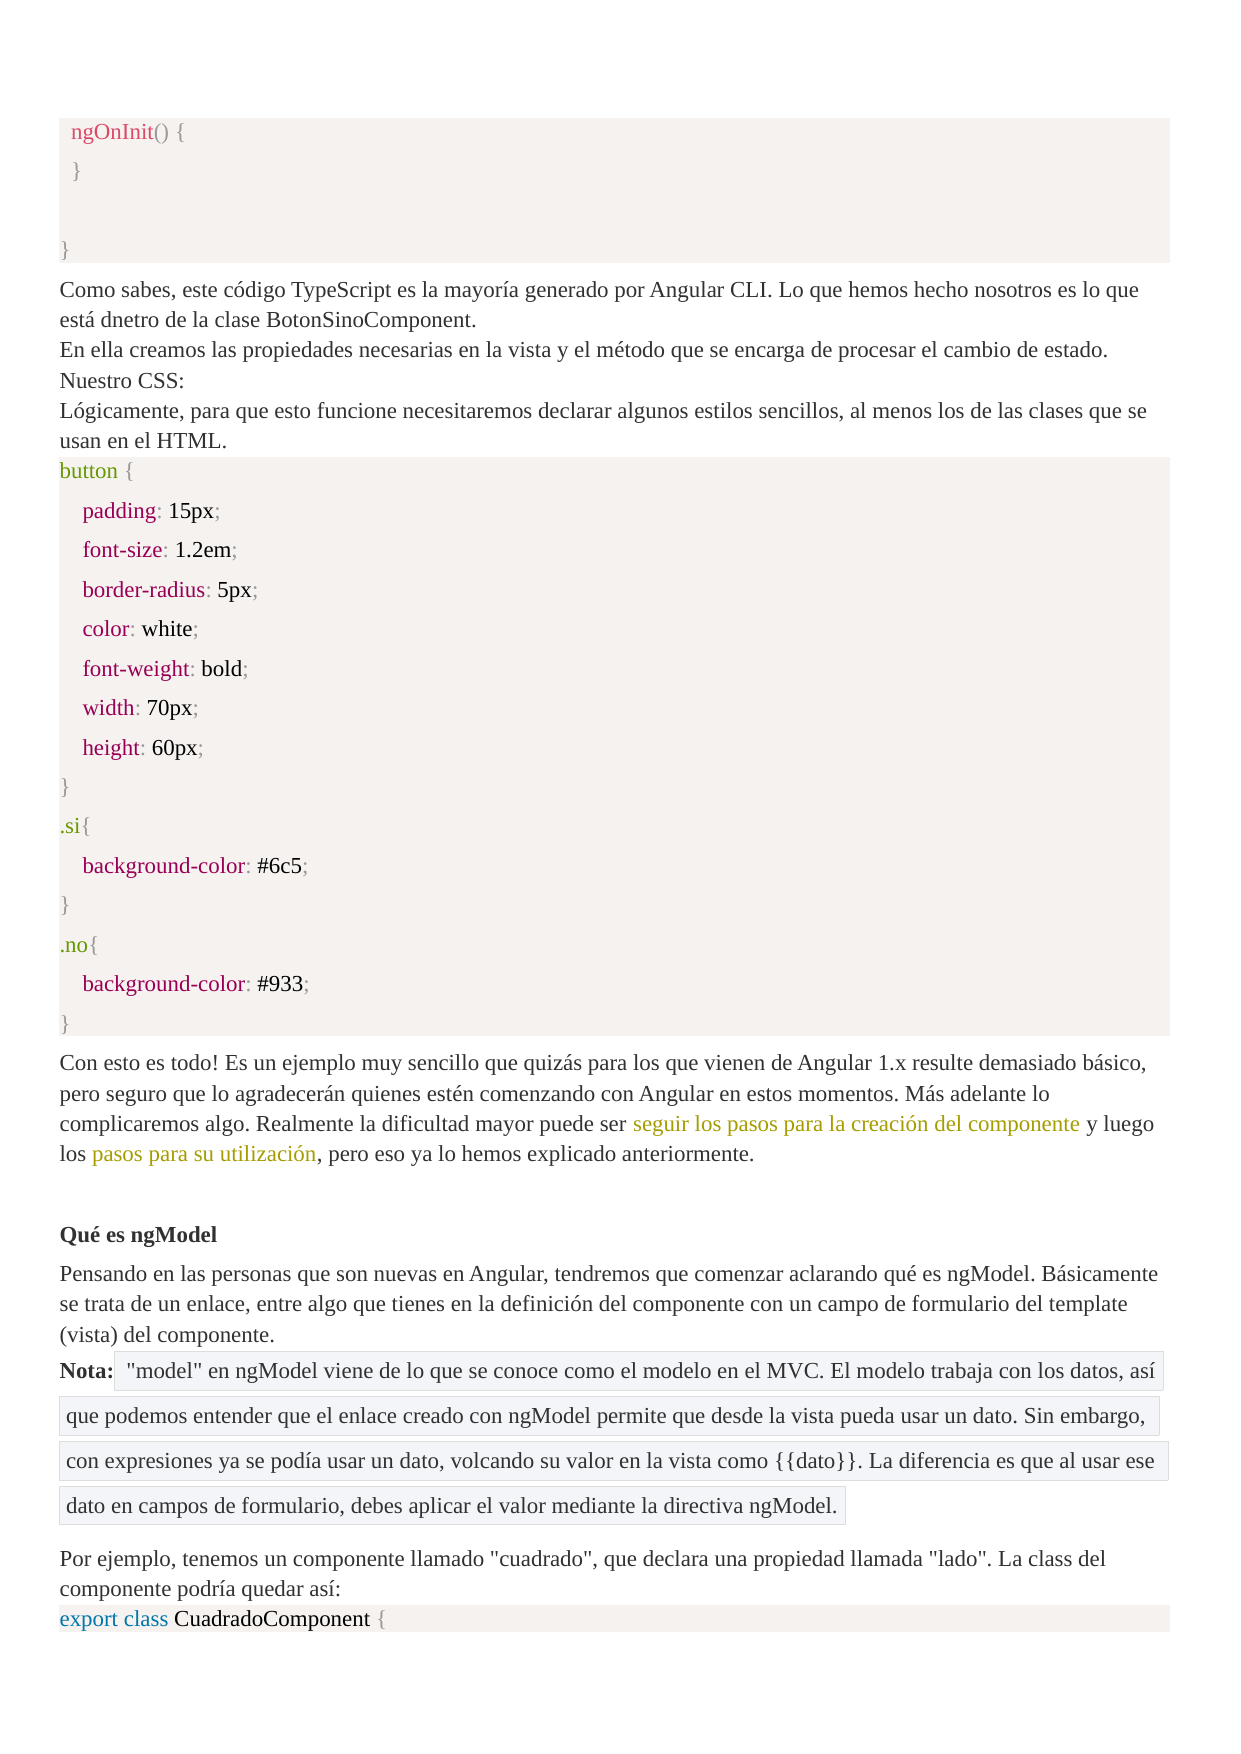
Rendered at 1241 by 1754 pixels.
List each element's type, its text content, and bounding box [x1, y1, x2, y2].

text height: 60px; [59, 734, 1170, 760]
text font-weight: bold; [59, 655, 1170, 681]
text width: 70px; [59, 694, 1170, 721]
text Por ejemplo, tenemos un componente llamado "cuadrado", que declara una propiedad llamada "lado". La class del componente podría quedar así: [59, 1545, 1170, 1602]
text } [59, 1010, 1170, 1036]
text } [59, 158, 1170, 184]
text ngOnInit() { [59, 118, 1170, 144]
text Nota: "model" en ngModel viene de lo que se conoce como el modelo en el MVC. El modelo trabaja con los datos, así que podemos entender que el enlace creado con ngModel permite que desde la vista pueda usar un dato. Sin embargo, con expresiones ya se podía usar un dato, volcando su valor en la vista como {{dato}}. La diferencia es que al usar ese dato en campos de formulario, debes aplicar el valor mediante la directiva ngModel. [59, 1351, 1170, 1524]
text Pensando en las personas que son nuevas en Angular, tendremos que comenzar aclarando qué es ngModel. Básicamente se trata de un enlace, entre algo que tienes en la definición del componente con un campo de formulario del template (vista) del componente. [59, 1260, 1170, 1347]
text color: white; [59, 615, 1170, 642]
text Nuestro CSS: [59, 367, 1170, 393]
text Como sabes, este código TypeScript es la mayoría generado por Angular CLI. Lo que hemos hecho nosotros es lo que está dnetro de la clase BotonSinoComponent. [59, 276, 1170, 333]
text .si{ [59, 813, 1170, 839]
text border-radius: 5px; [59, 576, 1170, 602]
text } [59, 892, 1170, 918]
text export class CuadradoComponent { [59, 1605, 1170, 1632]
text Con esto es todo! Es un ejemplo muy sencillo que quizás para los que vienen de Angular 1.x resulte demasiado básico, pero seguro que lo agradecerán quienes estén comenzando con Angular en estos momentos. Más adelante lo complicaremos algo. Realmente la dificultad mayor puede ser seguir los pasos para la creación del componente y luego los pasos para su utilización, pero eso ya lo hemos explicado anteriormente. [59, 1049, 1170, 1166]
text padding: 15px; [59, 497, 1170, 523]
text .no{ [59, 931, 1170, 957]
text } [59, 237, 1170, 263]
subtitle Qué es ngModel [59, 1221, 1170, 1248]
text } [59, 773, 1170, 799]
text Lógicamente, para que esto funcione necesitaremos declarar algunos estilos sencillos, al menos los de las clases que se usan en el HTML. [59, 397, 1170, 453]
text background-color: #933; [59, 971, 1170, 997]
text button { [59, 457, 1170, 484]
text background-color: #6c5; [59, 852, 1170, 878]
text En ella creamos las propiedades necesarias en la vista y el método que se encarga de procesar el cambio de estado. [59, 336, 1170, 363]
text font-size: 1.2em; [59, 536, 1170, 563]
